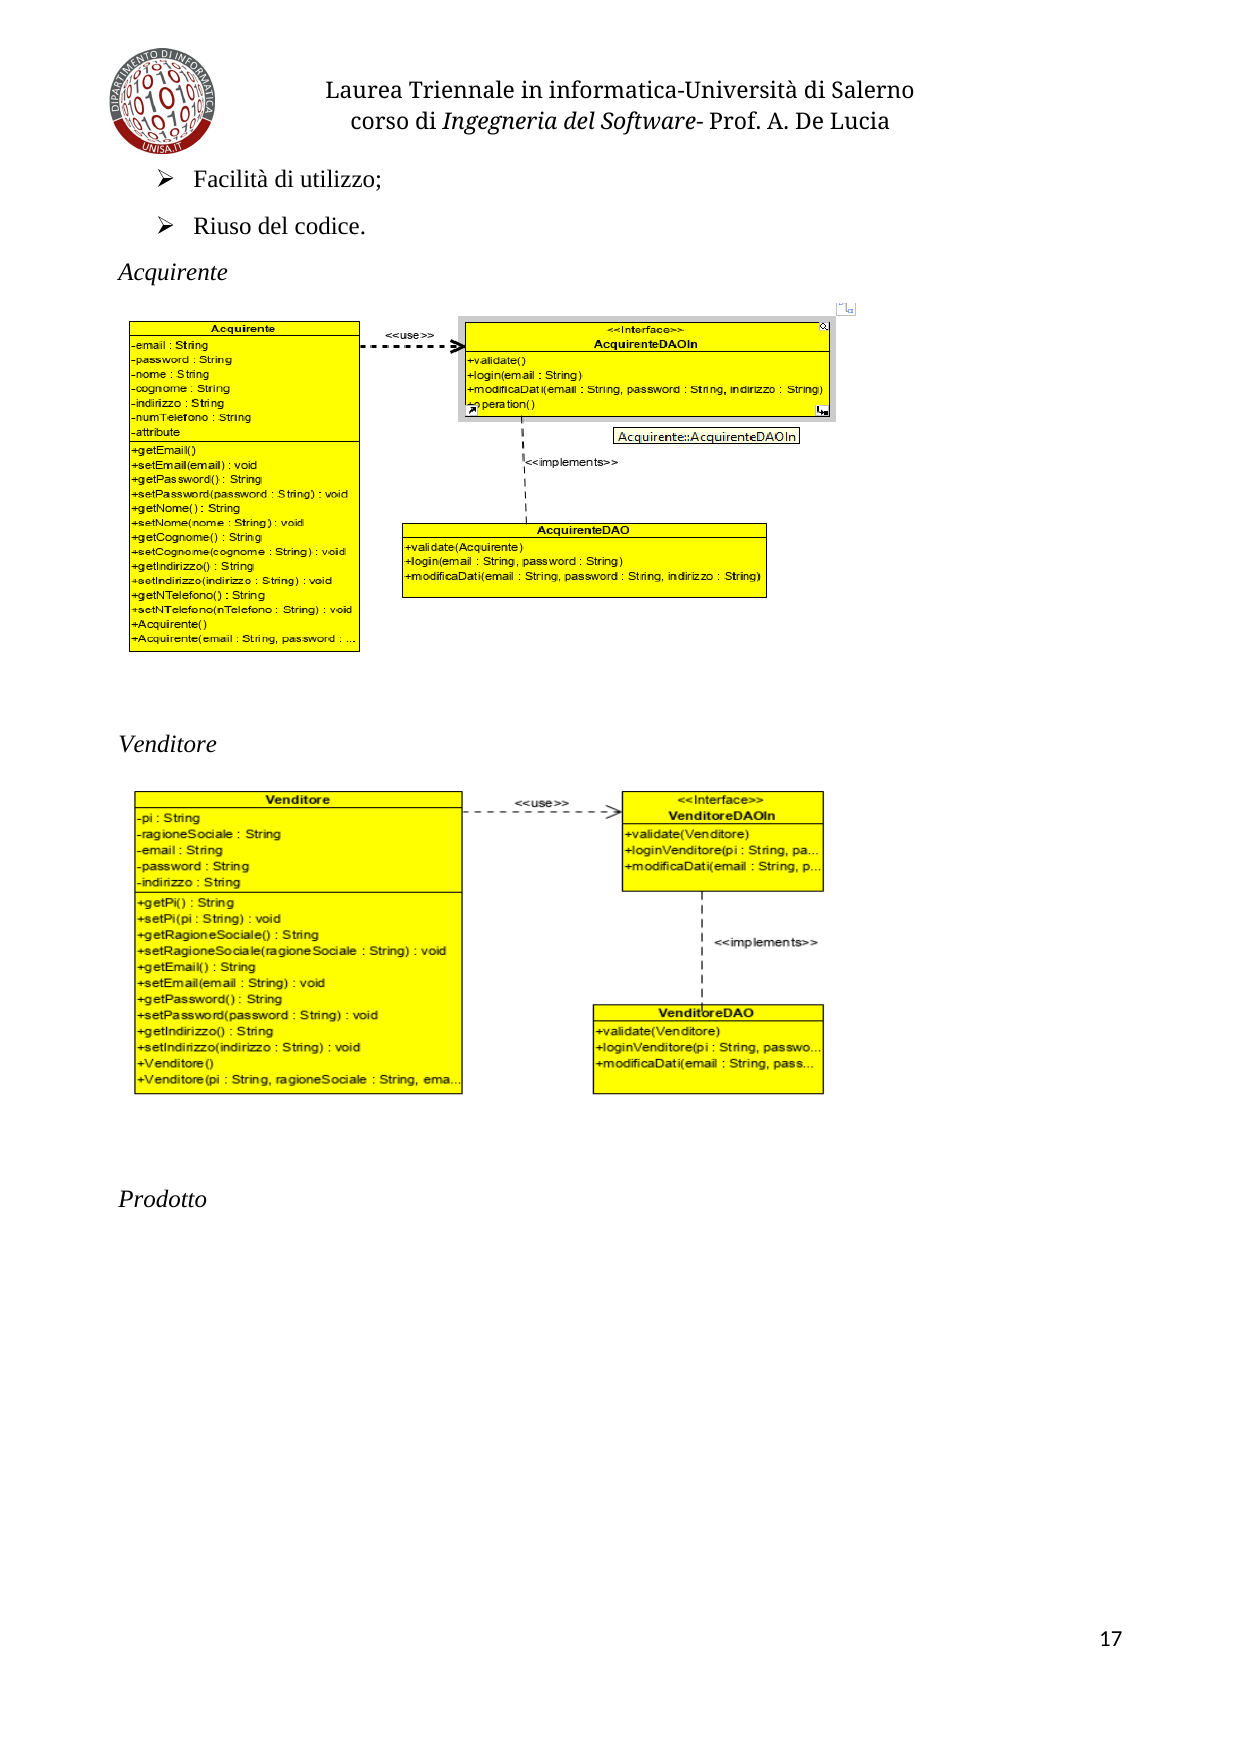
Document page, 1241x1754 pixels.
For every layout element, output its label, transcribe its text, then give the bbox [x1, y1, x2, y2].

text Venditore [118, 729, 1122, 758]
list Riuso del codice. [156, 211, 1122, 239]
text Acquirente [118, 257, 1122, 286]
text Prodotto [118, 1184, 1122, 1213]
list Facilità di utilizzo; [156, 164, 1122, 193]
